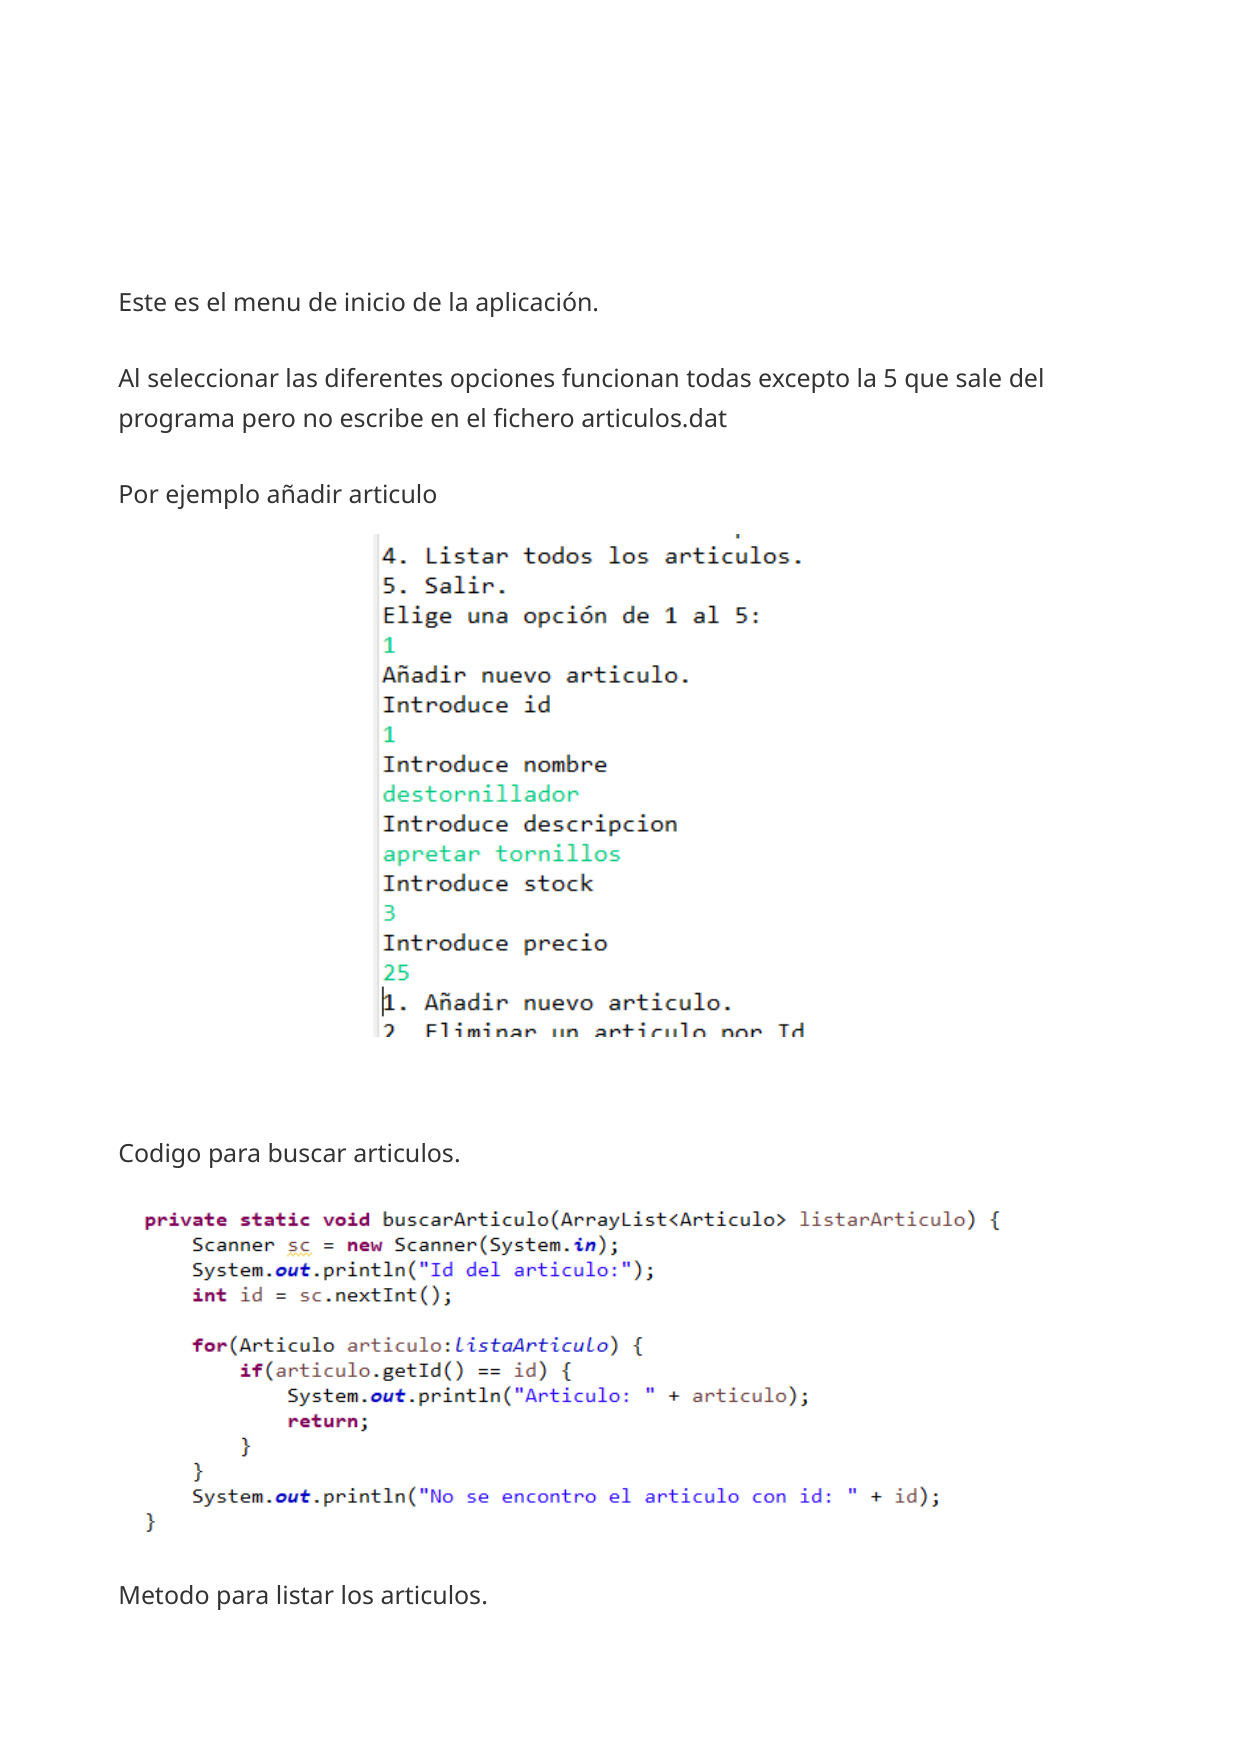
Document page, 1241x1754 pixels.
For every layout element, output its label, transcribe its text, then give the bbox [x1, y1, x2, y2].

text Metodo para listar los articulos. [118, 1573, 1122, 1611]
text Por ejemplo añadir articulo [118, 477, 1122, 511]
picture [373, 534, 868, 1037]
text Al seleccionar las diferentes opciones funcionan todas excepto la 5 que sale del programa pero no escribe en el fichero articulos.dat [118, 361, 1122, 434]
picture [118, 1193, 1123, 1573]
text Este es el menu de inicio de la aplicación. [118, 284, 1122, 318]
text Codigo para buscar articulos. [118, 1135, 1122, 1169]
